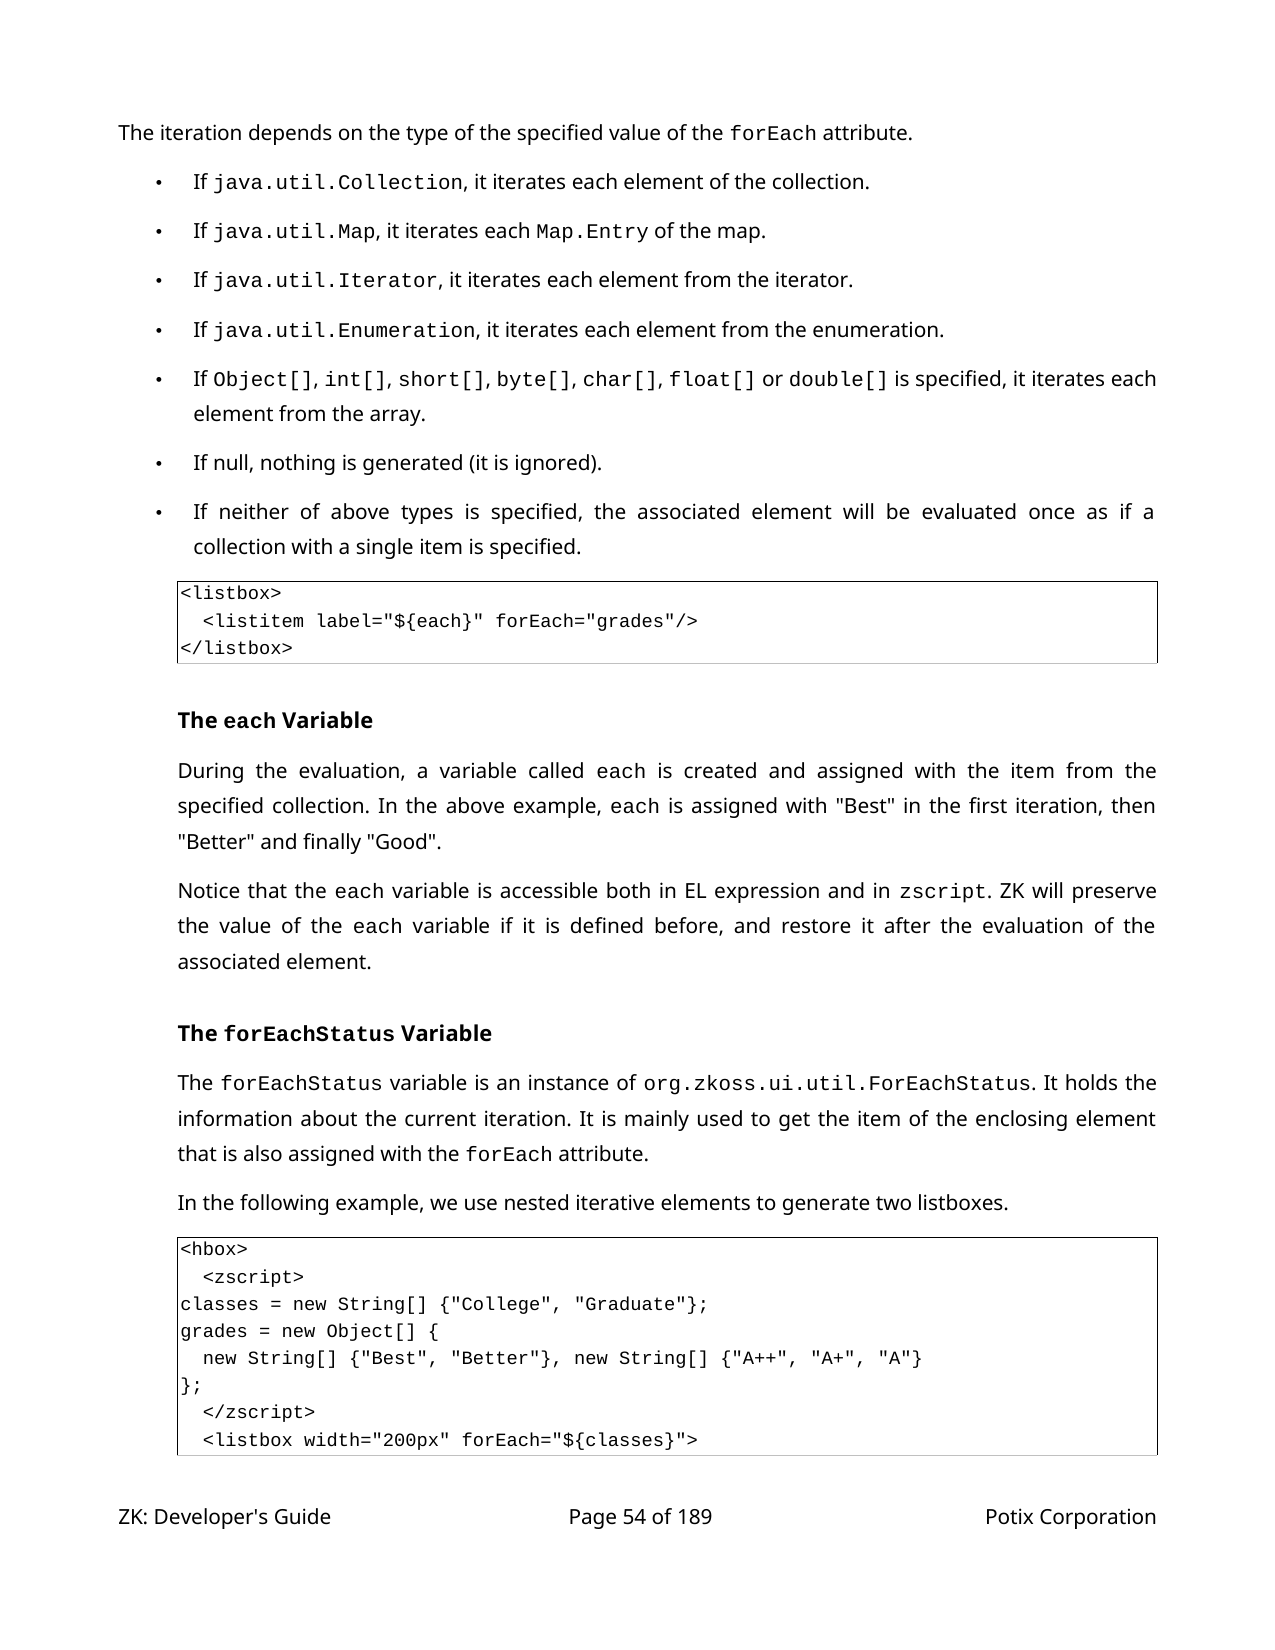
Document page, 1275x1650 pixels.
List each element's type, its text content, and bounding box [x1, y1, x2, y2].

text </zscript> [178, 1400, 1157, 1425]
text <listbox> [178, 582, 1157, 606]
text }; [178, 1373, 1157, 1397]
list If java.util.Map, it iterates each Map.Entry of the map. [156, 216, 1157, 245]
text <listitem label="${each}" forEach="grades"/> [178, 608, 1157, 633]
text In the following example, we use nested iterative elements to generate two listboxes. [177, 1188, 1157, 1217]
text classes = new String[] {"College", "Graduate"}; [178, 1292, 1157, 1316]
text During the evaluation, a variable called each is created and assigned with the item from the specified collection. In the above example, each is assigned with "Best" in the first iteration, then "Better" and finally "Good". [177, 756, 1157, 855]
text The iteration depends on the type of the specified value of the forEach attribute. [118, 118, 1157, 147]
list If java.util.Iterator, it iterates each element from the iterator. [156, 266, 1157, 294]
text <listbox width="200px" forEach="${classes}"> [178, 1428, 1157, 1455]
subtitle The forEachStatus Variable [177, 1018, 1157, 1048]
text new String[] {"Best", "Better"}, new String[] {"A++", "A+", "A"} [178, 1346, 1157, 1370]
text grades = new Object[] { [178, 1319, 1157, 1343]
text <zscript> [178, 1264, 1157, 1289]
list If java.util.Enumeration, it iterates each element from the enumeration. [156, 315, 1157, 343]
text </listbox> [178, 636, 1157, 663]
text <hbox> [178, 1238, 1157, 1262]
list If java.util.Collection, it iterates each element of the collection. [156, 167, 1157, 196]
text The forEachStatus variable is an instance of org.zkoss.ui.util.ForEachStatus. It holds the information about the current iteration. It is mainly used to get the item of the enclosing element that is also assigned with the forEach attribute. [177, 1068, 1157, 1168]
list If null, nothing is generated (it is ignored). [156, 448, 1157, 477]
list If neither of above types is specified, the associated element will be evaluated once as if a collection with a single item is specified. [156, 497, 1157, 561]
list If Object[], int[], short[], byte[], char[], float[] or double[] is specified, it iterates each element from the array. [156, 364, 1157, 428]
text Notice that the each variable is accessible both in EL expression and in zscript. ZK will preserve the value of the each variable if it is defined before, and restore it after the evaluation of the associated element. [177, 876, 1157, 975]
subtitle The each Variable [177, 705, 1157, 736]
